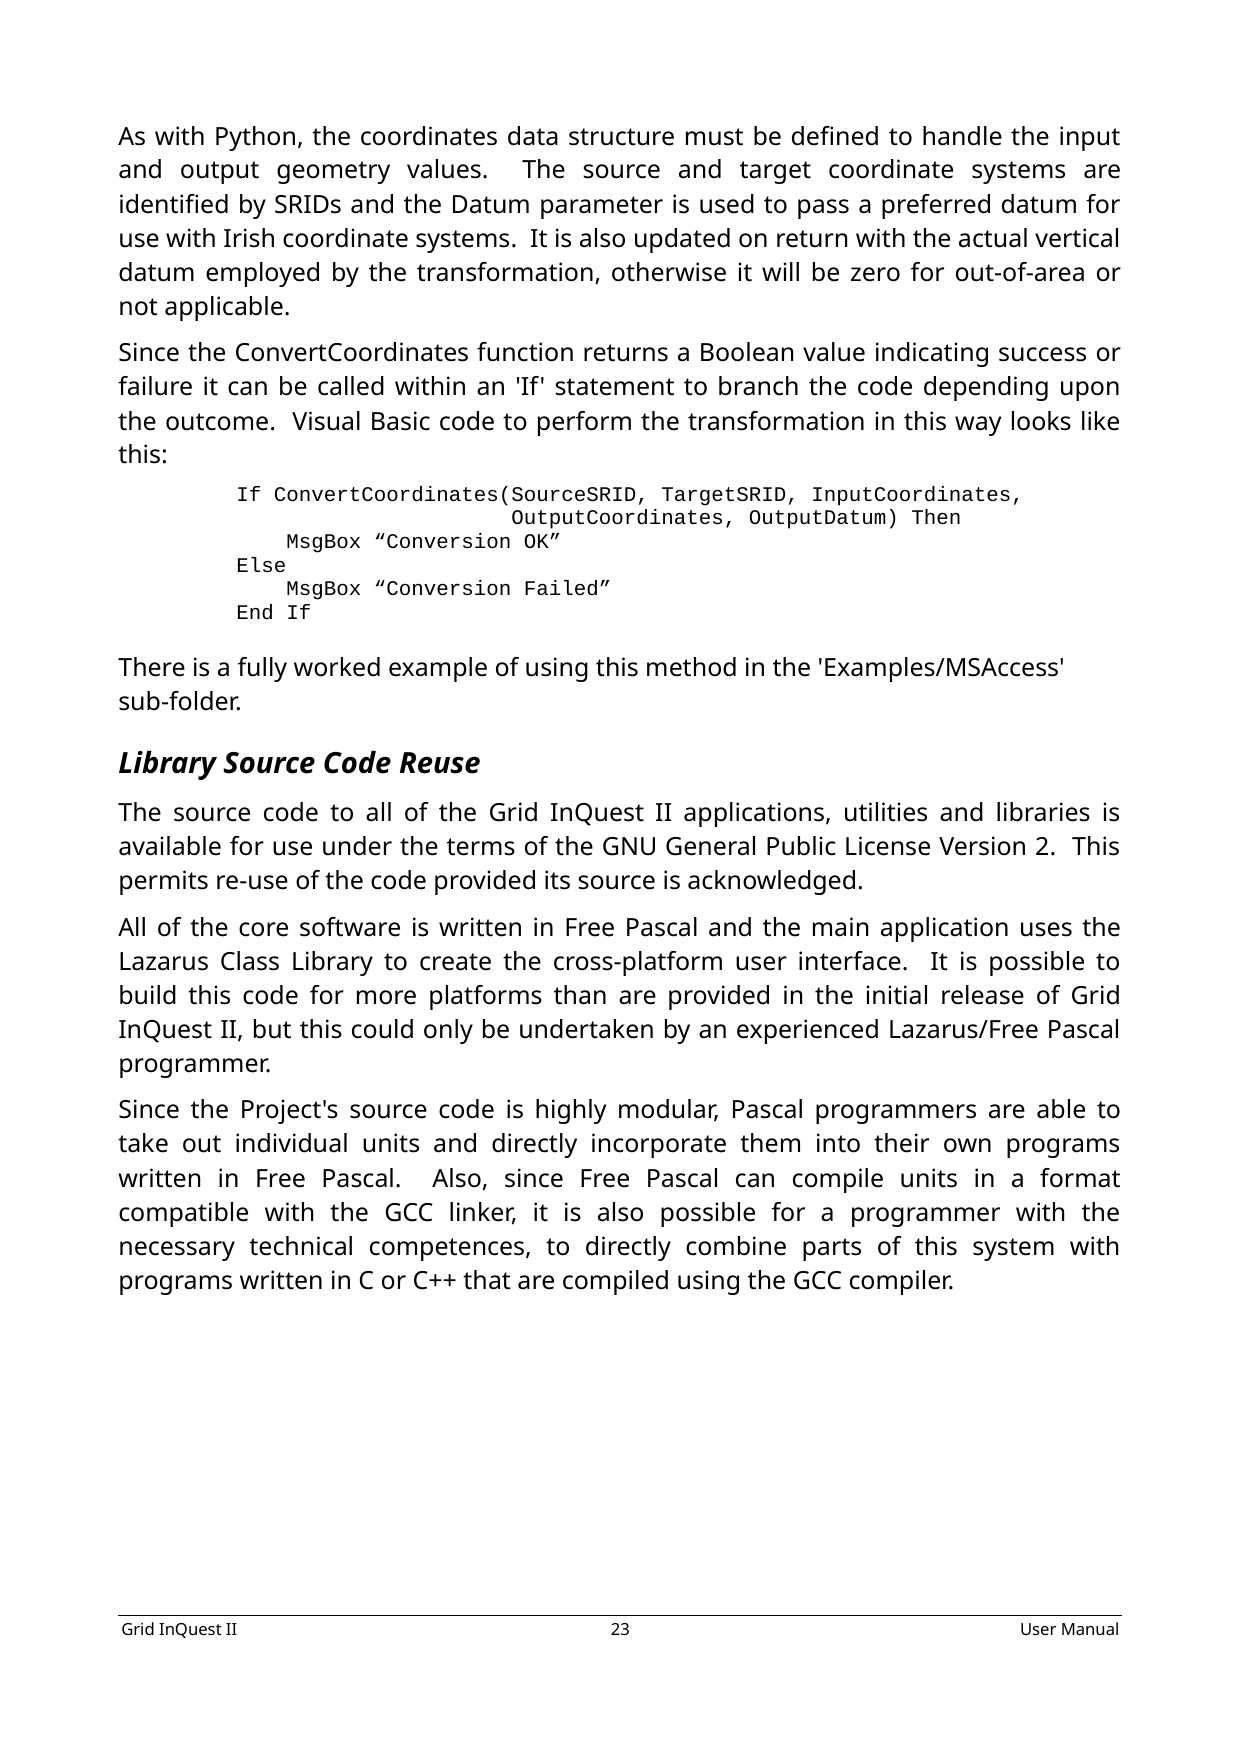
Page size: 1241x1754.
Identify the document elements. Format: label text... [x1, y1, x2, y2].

text The source code to all of the Grid InQuest II applications, utilities and libraries is available for use under the terms of the GNU General Public License Version 2. This permits re-use of the code provided its source is acknowledged. [118, 794, 1122, 897]
text Else [236, 555, 1122, 578]
text Since the Project's source code is highly modular, Pascal programmers are able to take out individual units and directly incorporate them into their own programs written in Free Pascal. Also, since Free Pascal can compile units in a format compatible with the GCC linker, it is also possible for a programmer with the necessary technical competences, to directly combine parts of this system with programs written in C or C++ that are compiled using the GCC compiler. [118, 1092, 1122, 1296]
text OutputCoordinates, OutputDatum) Then [236, 507, 1122, 531]
text End If [236, 602, 1122, 626]
text Since the ConvertCoordinates function returns a Boolean value indicating success or failure it can be called within an 'If' statement to branch the code depending upon the outcome. Visual Basic code to perform the transformation in this way looks like this: [118, 335, 1122, 471]
text MsgBox “Conversion Failed” [236, 578, 1122, 602]
subtitle Library Source Code Reuse [118, 742, 1122, 782]
text If ConvertCoordinates(SourceSRID, TargetSRID, InputCoordinates, [236, 484, 1122, 507]
text All of the core software is written in Free Pascal and the main application uses the Lazarus Class Library to create the cross-platform user interface. It is possible to build this code for more platforms than are provided in the initial release of Grid InQuest II, but this could only be undertaken by an experienced Lazarus/Free Pascal programmer. [118, 909, 1122, 1079]
text There is a fully worked example of using this method in the 'Examples/MSAccess' sub-folder. [118, 649, 1122, 717]
text As with Python, the coordinates data structure must be defined to handle the input and output geometry values. The source and target coordinate systems are identified by SRIDs and the Datum parameter is used to pass a preferred datum for use with Irish coordinate systems. It is also updated on return with the actual vertical datum employed by the transformation, otherwise it will be zero for out-of-area or not applicable. [118, 118, 1122, 322]
text MsgBox “Conversion OK” [236, 531, 1122, 555]
